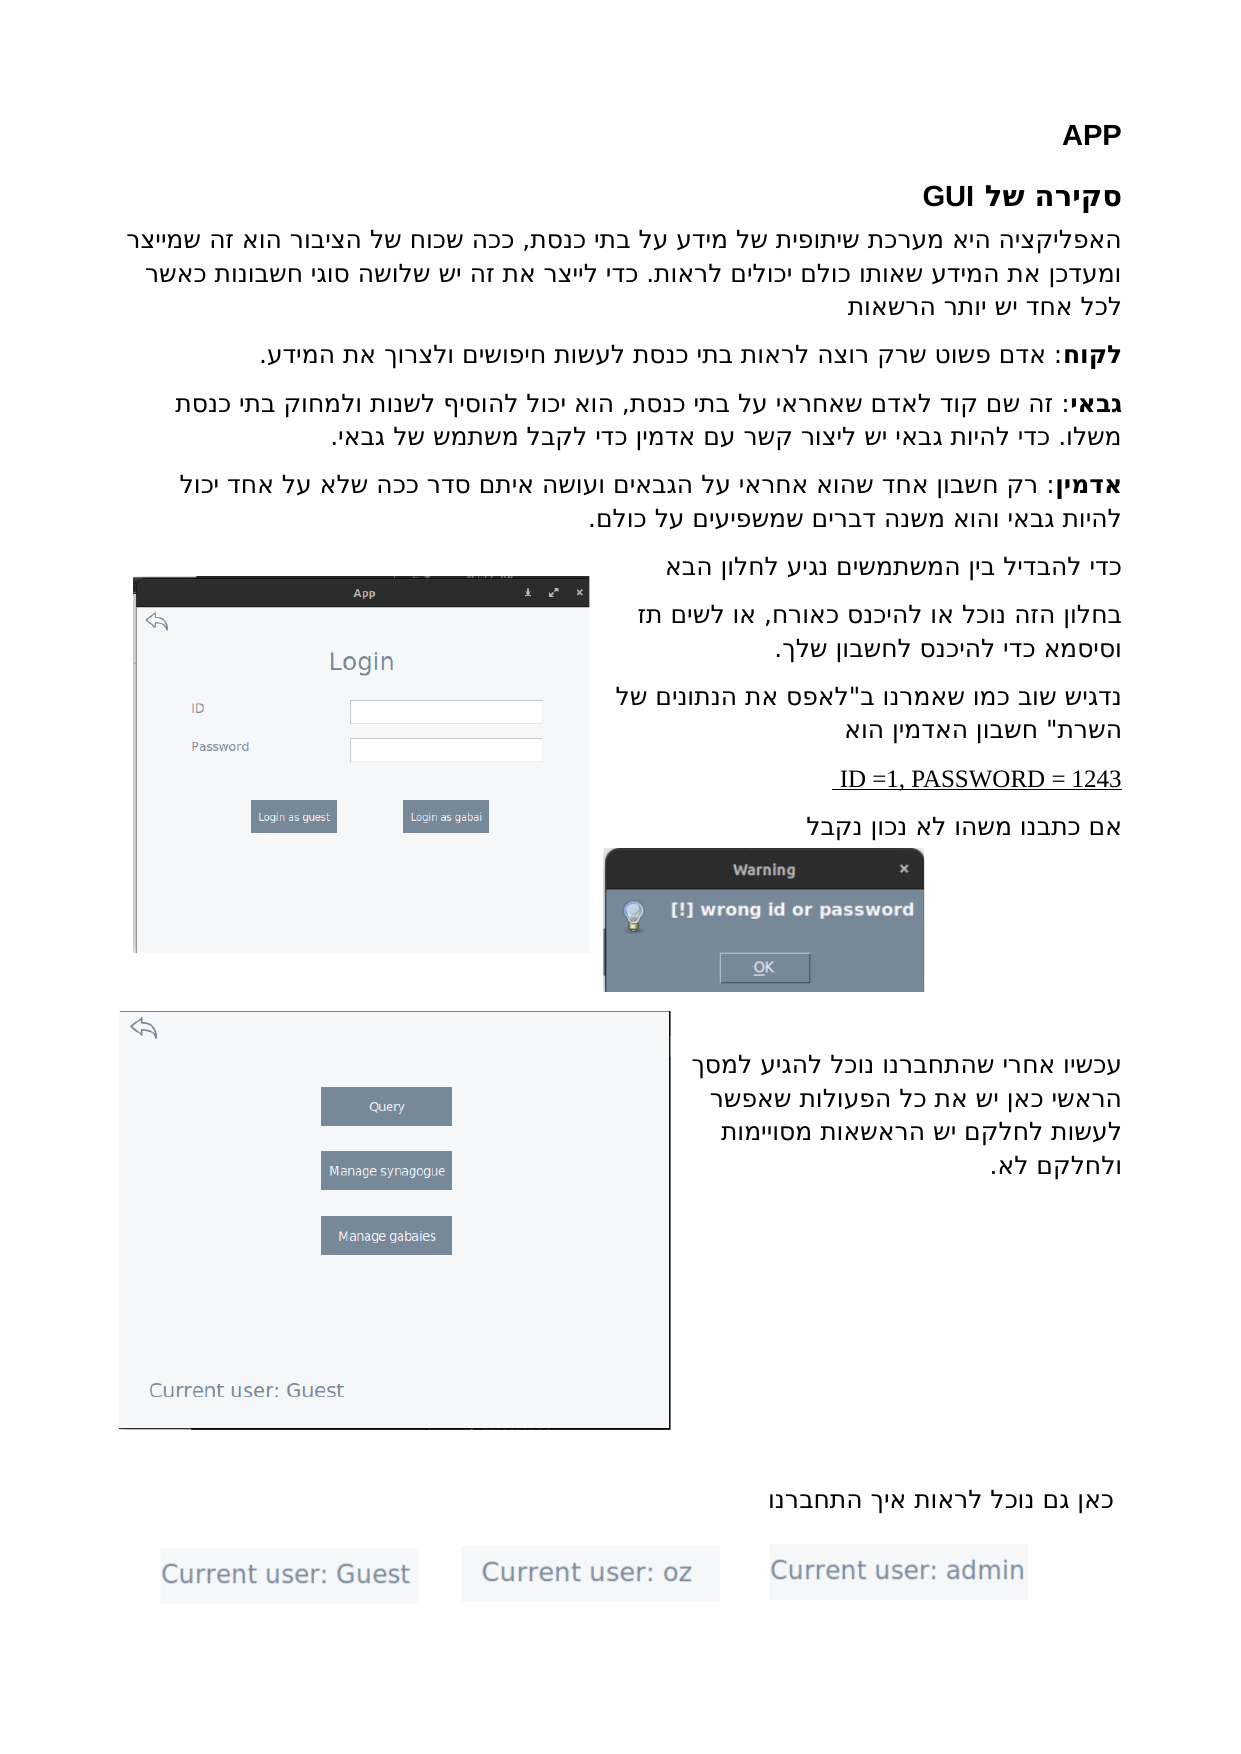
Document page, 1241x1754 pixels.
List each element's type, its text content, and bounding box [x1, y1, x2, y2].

text עכשיו אחרי שהתחברנו נוכל להגיע למסך הראשי כאן יש את כל הפעולות שאפשר לעשות לחלקם יש הראשאות מסויימות ולחלקם לא. [671, 1050, 1122, 1180]
subtitle סקירה של GUI [118, 179, 1122, 213]
text נדגיש שוב כמו שאמרנו ב"לאפס את הנתונים של השרת" חשבון האדמין הוא [590, 682, 1122, 745]
text אם כתבנו משהו לא נכון נקבל [590, 812, 1122, 841]
picture [133, 576, 590, 953]
text אדמין: רק חשבון אחד שהוא אחראי על הגבאים ועושה איתם סדר ככה שלא על אחד יכול להיות גבאי והוא משנה דברים שמשפיעים על כולם. [118, 471, 1122, 533]
text בחלון הזה נוכל או להיכנס כאורח, או לשים תז וסיסמא כדי להיכנס לחשבון שלך. [590, 600, 1122, 663]
text כאן גם נוכל לראות איך התחברנו [118, 1485, 1122, 1514]
picture [461, 1546, 720, 1602]
text גבאי: זה שם קוד לאדם שאחראי על בתי כנסת, הוא יכול להוסיף לשנות ולמחוק בתי כנסת משלו. כדי להיות גבאי יש ליצור קשר עם אדמין כדי לקבל משתמש של גבאי. [118, 389, 1122, 452]
text כדי להבדיל בין המשתמשים נגיע לחלון הבא [118, 552, 1122, 581]
picture [769, 1544, 1029, 1600]
text ID =1, PASSWORD = 1243 [590, 764, 1122, 793]
picture [119, 1011, 671, 1430]
picture [160, 1548, 419, 1604]
subtitle APP [118, 118, 1122, 152]
picture [603, 848, 925, 992]
text האפליקציה היא מערכת שיתופית של מידע על בתי כנסת, ככה שכוח של הציבור הוא זה שמייצר ומעדכן את המידע שאותו כולם יכולים לראות. כדי לייצר את זה יש שלושה סוגי חשבונות כאשר לכל אחד יש יותר הרשאות [118, 226, 1122, 322]
text לקוח: אדם פשוט שרק רוצה לראות בתי כנסת לעשות חיפושים ולצרוך את המידע. [118, 341, 1122, 370]
